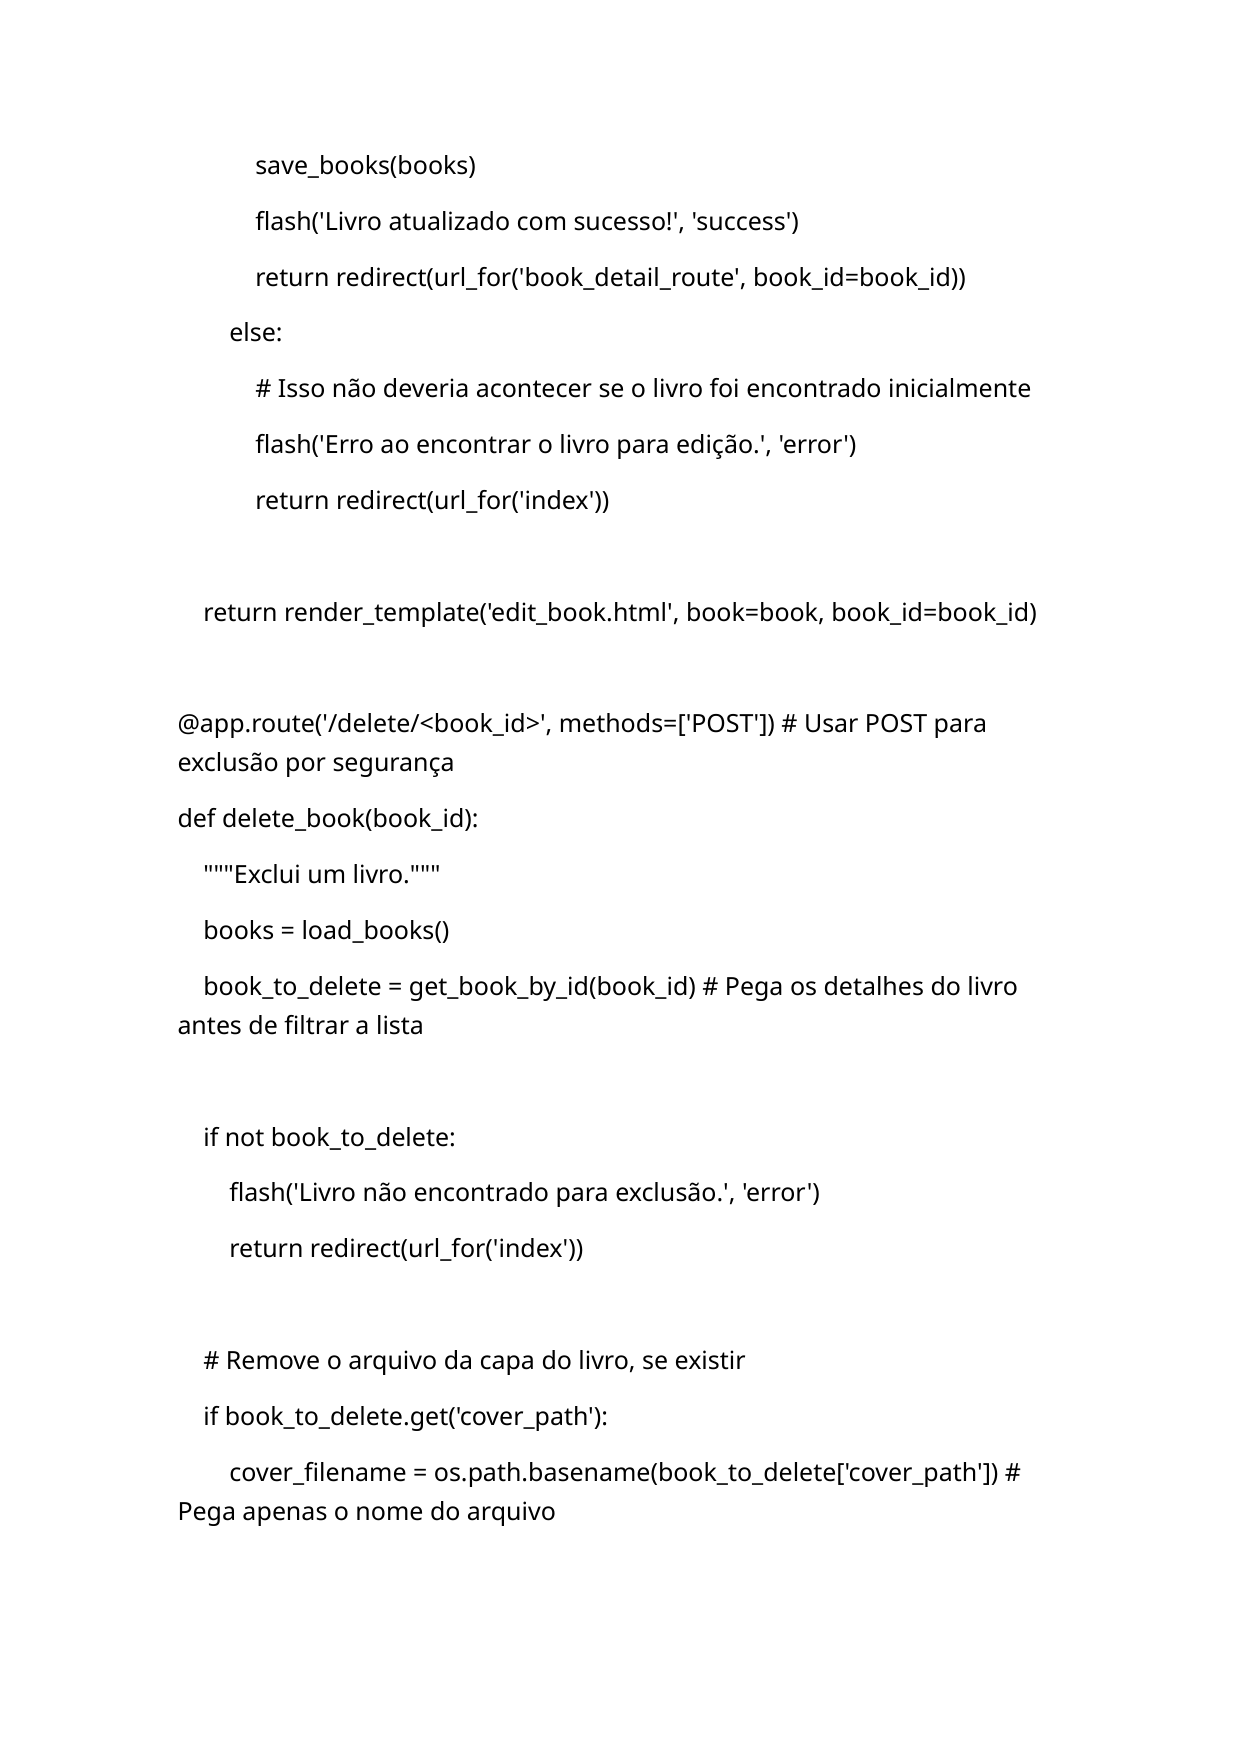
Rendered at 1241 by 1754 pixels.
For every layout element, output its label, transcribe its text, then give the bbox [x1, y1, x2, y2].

text save_books(books) [177, 148, 1063, 182]
text return redirect(url_for('book_detail_route', book_id=book_id)) [177, 259, 1063, 293]
text flash('Erro ao encontrar o livro para edição.', 'error') [177, 427, 1063, 461]
text # Isso não deveria acontecer se o livro foi encontrado inicialmente [177, 371, 1063, 405]
text # Remove o arquivo da capa do livro, se existir [177, 1343, 1063, 1377]
text flash('Livro atualizado com sucesso!', 'success') [177, 203, 1063, 237]
text if book_to_delete.get('cover_path'): [177, 1398, 1063, 1432]
text flash('Livro não encontrado para exclusão.', 'error') [177, 1175, 1063, 1209]
text else: [177, 315, 1063, 349]
text if not book_to_delete: [177, 1119, 1063, 1153]
text return render_template('edit_book.html', book=book, book_id=book_id) [177, 594, 1063, 628]
text def delete_book(book_id): [177, 801, 1063, 835]
text books = load_books() [177, 913, 1063, 947]
text """Exclui um livro.""" [177, 857, 1063, 891]
text book_to_delete = get_book_by_id(book_id) # Pega os detalhes do livro antes de filtrar a lista [177, 968, 1063, 1042]
text return redirect(url_for('index')) [177, 1231, 1063, 1265]
text @app.route('/delete/<book_id>', methods=['POST']) # Usar POST para exclusão por segurança [177, 706, 1063, 779]
text cover_filename = os.path.basename(book_to_delete['cover_path']) # Pega apenas o nome do arquivo [177, 1454, 1063, 1527]
text return redirect(url_for('index')) [177, 483, 1063, 517]
